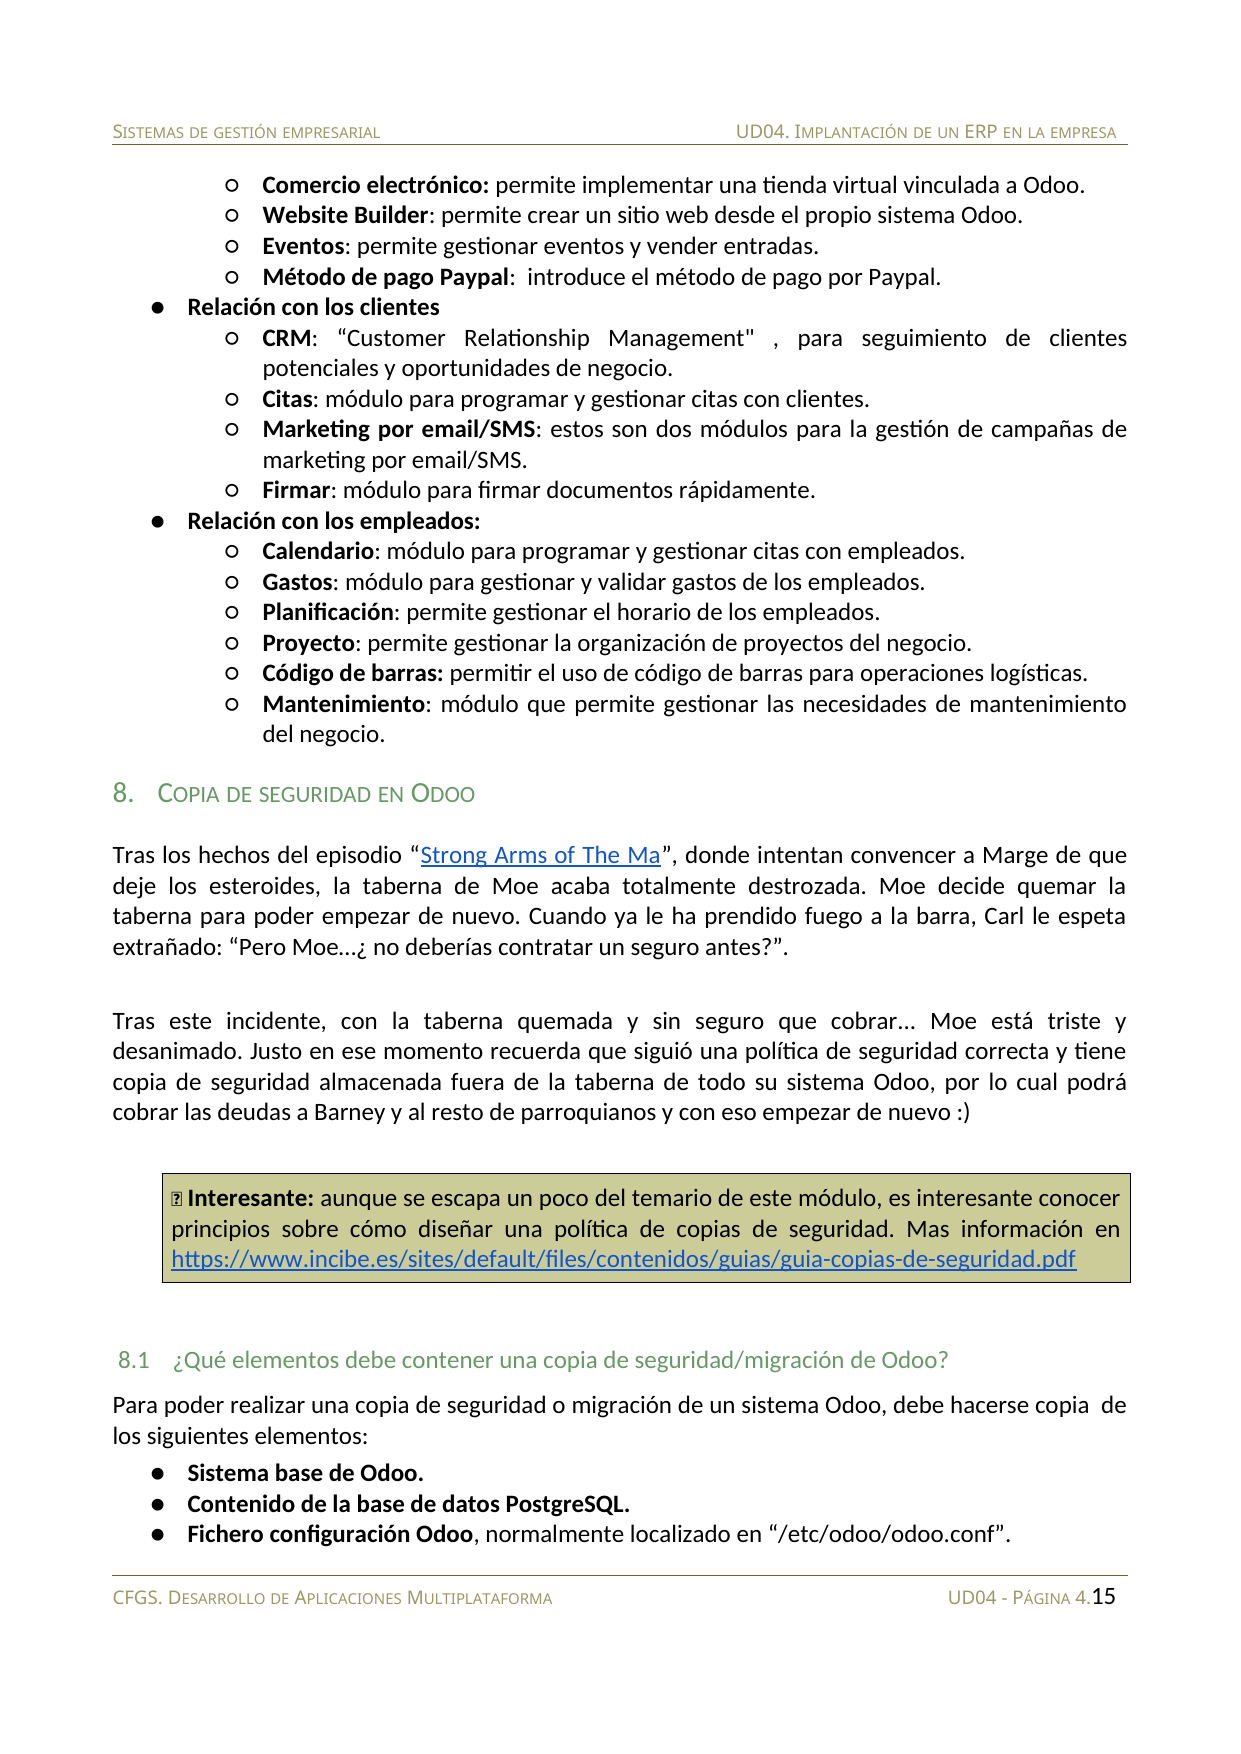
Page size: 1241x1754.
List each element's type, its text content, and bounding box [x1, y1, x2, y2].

list Método de pago Paypal: introduce el método de pago por Paypal. [225, 261, 1128, 291]
list Gastos: módulo para gestionar y validar gastos de los empleados. [225, 566, 1128, 596]
list Fichero configuración Odoo, normalmente localizado en “/etc/odoo/odoo.conf”. [150, 1518, 1128, 1549]
text Tras este incidente, con la taberna quemada y sin seguro que cobrar... Moe está triste y desanimado. Justo en ese momento recuerda que siguió una política de seguridad correcta y tiene copia de seguridad almacenada fuera de la taberna de todo su sistema Odoo, por lo cual podrá cobrar las deudas a Barney y al resto de parroquianos y con eso empezar de nuevo :) [112, 1005, 1128, 1127]
list Planificación: permite gestionar el horario de los empleados. [225, 596, 1128, 627]
list Código de barras: permitir el uso de código de barras para operaciones logísticas. [225, 657, 1128, 688]
list Citas: módulo para programar y gestionar citas con clientes. [225, 383, 1128, 413]
text 💬 Interesante: aunque se escapa un poco del temario de este módulo, es interesante conocer principios sobre cómo diseñar una política de copias de seguridad. Mas información en https://www.incibe.es/sites/default/files/contenidos/guias/guia-copias-de-seguridad.pdf [163, 1174, 1130, 1282]
list Relación con los empleados: [150, 505, 1128, 535]
list Relación con los clientes [150, 291, 1128, 322]
list CRM: “Customer Relationship Management" , para seguimiento de clientes potenciales y oportunidades de negocio. [225, 322, 1128, 383]
list Sistema base de Odoo. [150, 1457, 1128, 1488]
list Comercio electrónico: permite implementar una tienda virtual vinculada a Odoo. [225, 169, 1128, 199]
list Website Builder: permite crear un sitio web desde el propio sistema Odoo. [225, 199, 1128, 230]
subtitle ¿Qué elementos debe contener una copia de seguridad/migración de Odoo? [112, 1344, 1128, 1375]
list Marketing por email/SMS: estos son dos módulos para la gestión de campañas de marketing por email/SMS. [225, 413, 1128, 474]
list Firmar: módulo para firmar documentos rápidamente. [225, 474, 1128, 505]
list Contenido de la base de datos PostgreSQL. [150, 1488, 1128, 1518]
text Tras los hechos del episodio “Strong Arms of The Ma”, donde intentan convencer a Marge de que deje los esteroides, la taberna de Moe acaba totalmente destrozada. Moe decide quemar la taberna para poder empezar de nuevo. Cuando ya le ha prendido fuego a la barra, Carl le espeta extrañado: “Pero Moe…¿ no deberías contratar un seguro antes?”. [112, 839, 1128, 962]
list Calendario: módulo para programar y gestionar citas con empleados. [225, 535, 1128, 566]
subtitle Copia de seguridad en Odoo [112, 774, 1128, 809]
list Mantenimiento: módulo que permite gestionar las necesidades de mantenimiento del negocio. [225, 688, 1128, 749]
list Proyecto: permite gestionar la organización de proyectos del negocio. [225, 627, 1128, 657]
text Para poder realizar una copia de seguridad o migración de un sistema Odoo, debe hacerse copia de los siguientes elementos: [112, 1390, 1128, 1451]
list Eventos: permite gestionar eventos y vender entradas. [225, 230, 1128, 261]
